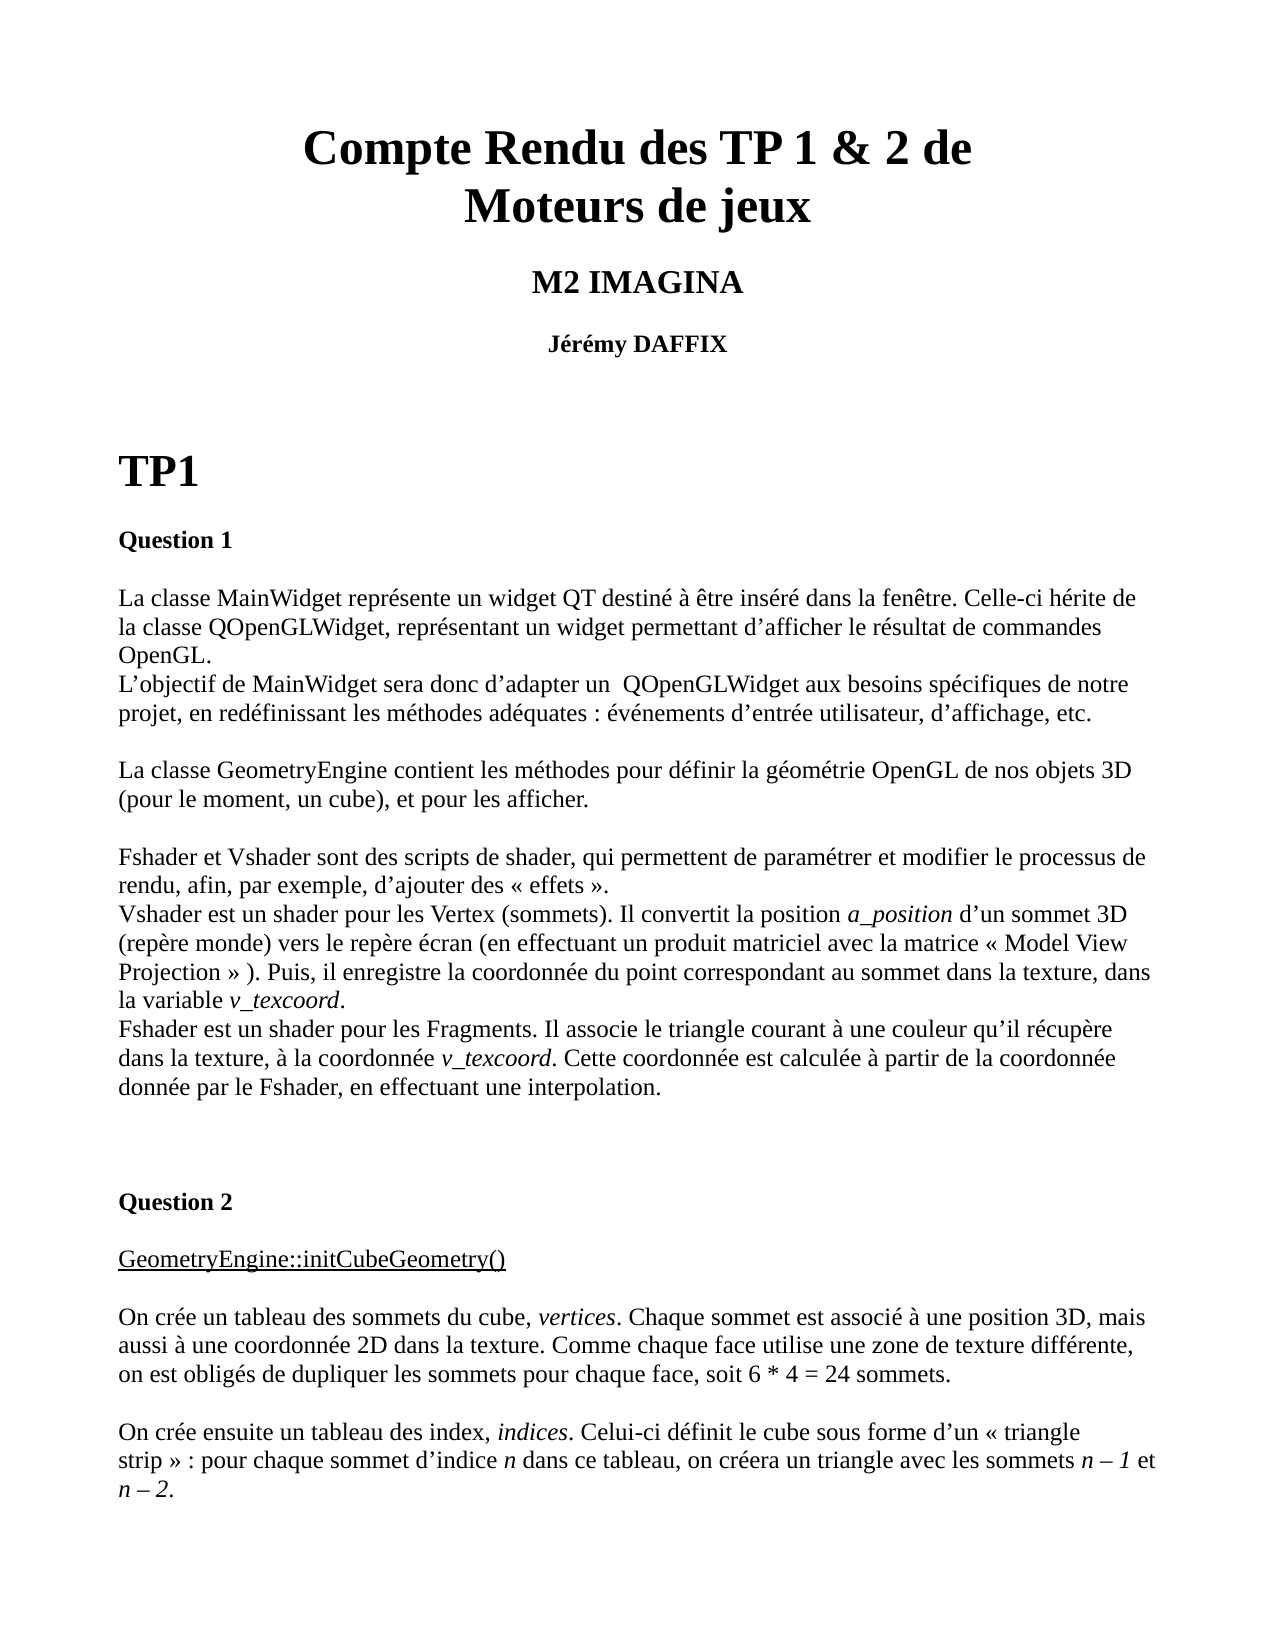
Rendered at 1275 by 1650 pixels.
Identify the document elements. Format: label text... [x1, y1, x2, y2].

text Question 1 [118, 525, 1157, 554]
text La classe MainWidget représente un widget QT destiné à être inséré dans la fenêtre. Celle-ci hérite de la classe QOpenGLWidget, représentant un widget permettant d’afficher le résultat de commandes OpenGL. [118, 583, 1157, 669]
text On crée un tableau des sommets du cube, vertices. Chaque sommet est associé à une position 3D, mais aussi à une coordonnée 2D dans la texture. Comme chaque face utilise une zone de texture différente, on est obligés de dupliquer les sommets pour chaque face, soit 6 * 4 = 24 sommets. [118, 1302, 1157, 1388]
text Compte Rendu des TP 1 & 2 de [118, 118, 1157, 176]
text Vshader est un shader pour les Vertex (sommets). Il convertit la position a_position d’un sommet 3D (repère monde) vers le repère écran (en effectuant un produit matriciel avec la matrice « Model View Projection » ). Puis, il enregistre la coordonnée du point correspondant au sommet dans la texture, dans la variable v_texcoord. [118, 899, 1157, 1014]
text Question 2 [118, 1187, 1157, 1215]
text Moteurs de jeux [118, 176, 1157, 233]
text Jérémy DAFFIX [118, 329, 1157, 358]
text M2 IMAGINA [118, 262, 1157, 300]
text Fshader est un shader pour les Fragments. Il associe le triangle courant à une couleur qu’il récupère dans la texture, à la coordonnée v_texcoord. Cette coordonnée est calculée à partir de la coordonnée donnée par le Fshader, en effectuant une interpolation. [118, 1014, 1157, 1100]
text GeometryEngine::initCubeGeometry() [118, 1244, 1157, 1273]
text TP1 [118, 444, 1157, 497]
text L’objectif de MainWidget sera donc d’adapter un QOpenGLWidget aux besoins spécifiques de notre projet, en redéfinissant les méthodes adéquates : événements d’entrée utilisateur, d’affichage, etc. [118, 669, 1157, 727]
text Fshader et Vshader sont des scripts de shader, qui permettent de paramétrer et modifier le processus de rendu, afin, par exemple, d’ajouter des « effets ». [118, 842, 1157, 899]
text On crée ensuite un tableau des index, indices. Celui-ci définit le cube sous forme d’un « triangle strip » : pour chaque sommet d’indice n dans ce tableau, on créera un triangle avec les sommets n – 1 et n – 2. [118, 1417, 1157, 1503]
text La classe GeometryEngine contient les méthodes pour définir la géométrie OpenGL de nos objets 3D (pour le moment, un cube), et pour les afficher. [118, 755, 1157, 813]
